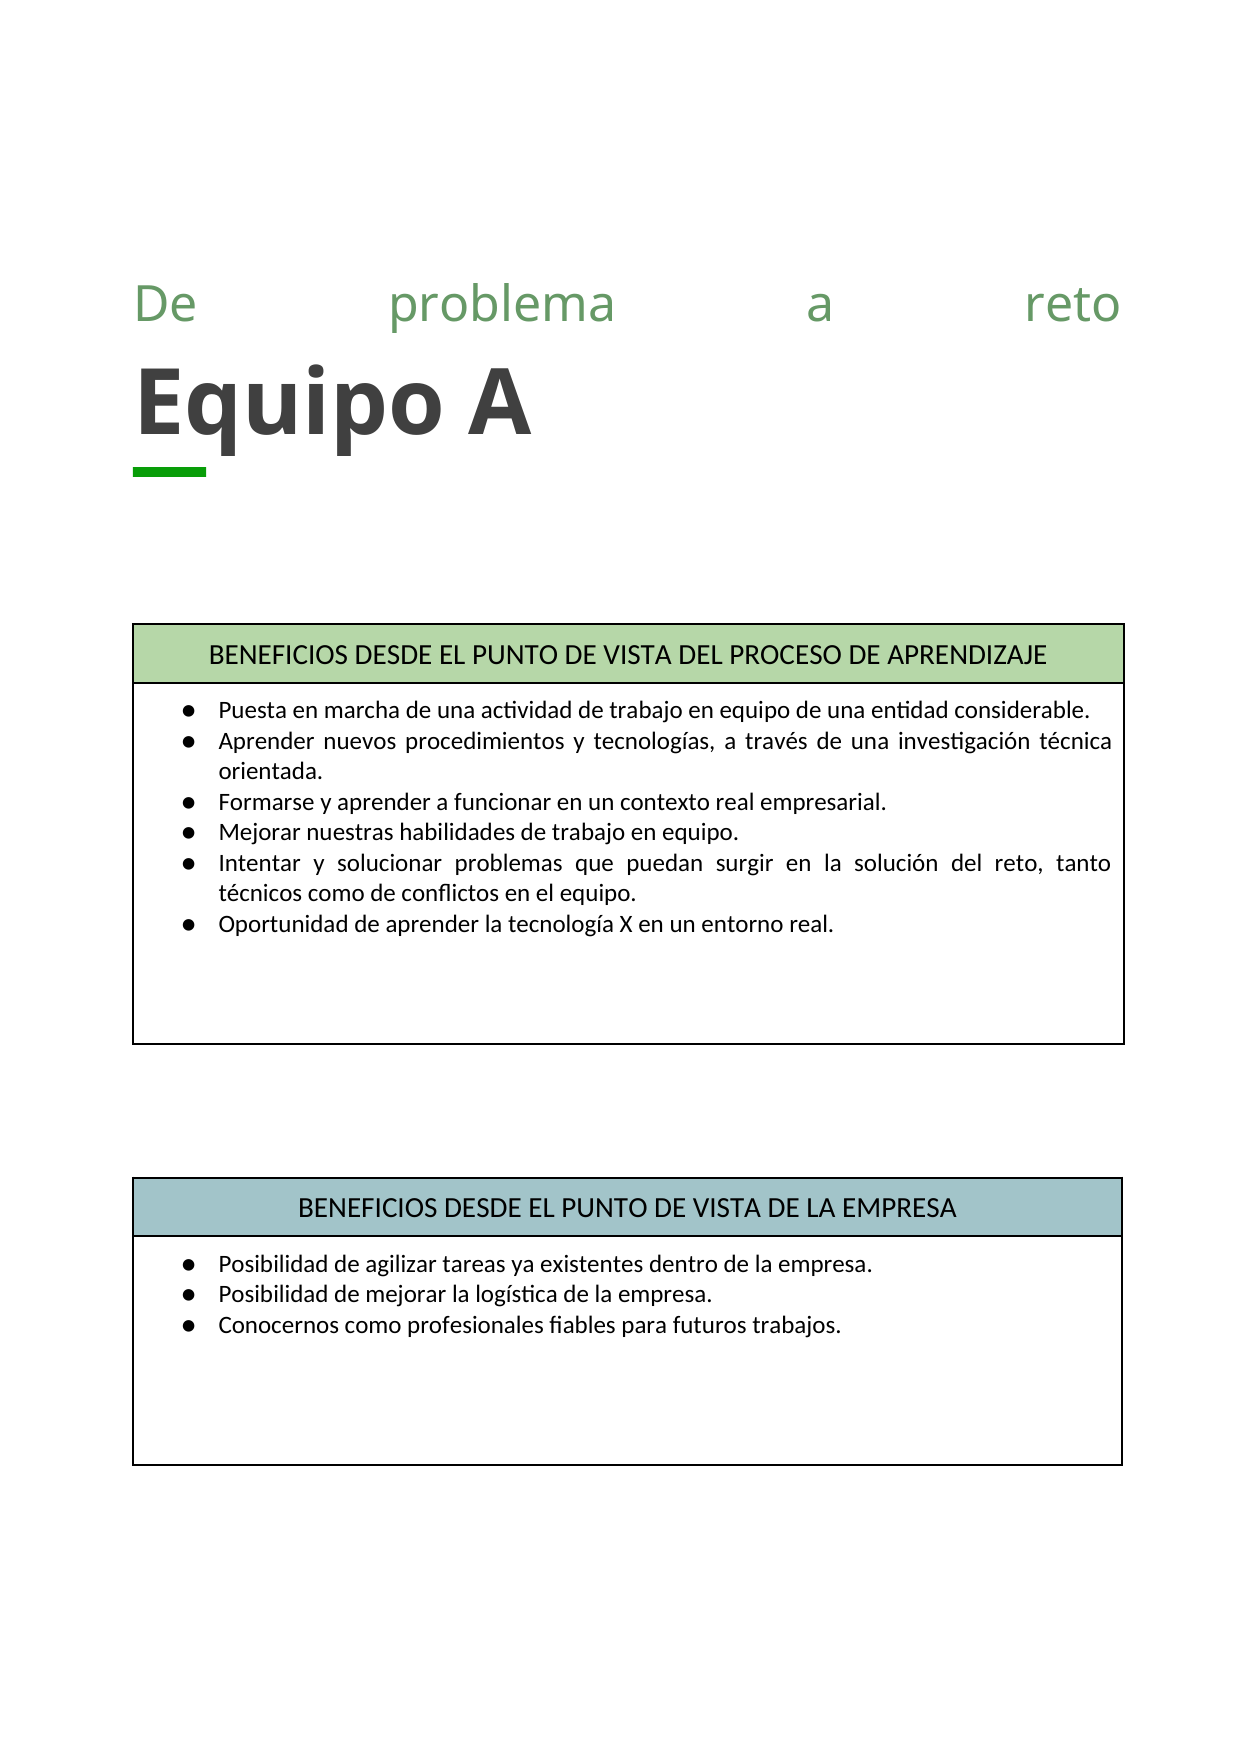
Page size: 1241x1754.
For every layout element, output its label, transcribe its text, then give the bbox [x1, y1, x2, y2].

title De problema a reto Equipo A [133, 268, 1122, 461]
picture [132, 467, 207, 477]
table_header BENEFICIOS DESDE EL PUNTO DE VISTA DEL PROCESO DE APRENDIZAJE [134, 625, 1123, 682]
table_header BENEFICIOS DESDE EL PUNTO DE VISTA DE LA EMPRESA [134, 1179, 1121, 1235]
table_cell Posibilidad de agilizar tareas ya existentes dentro de la empresa. Posibilidad de mejorar la logística de la empresa. Conocernos como profesionales fiables para futuros trabajos. [134, 1237, 1121, 1464]
table_cell Puesta en marcha de una actividad de trabajo en equipo de una entidad considerable. Aprender nuevos procedimientos y tecnologías, a través de una investigación técnica orientada. Formarse y aprender a funcionar en un contexto real empresarial. Mejorar nuestras habilidades de trabajo en equipo. Intentar y solucionar problemas que puedan surgir en la solución del reto, tanto técnicos como de conflictos en el equipo. Oportunidad de aprender la tecnología X en un entorno real. [134, 684, 1123, 1043]
